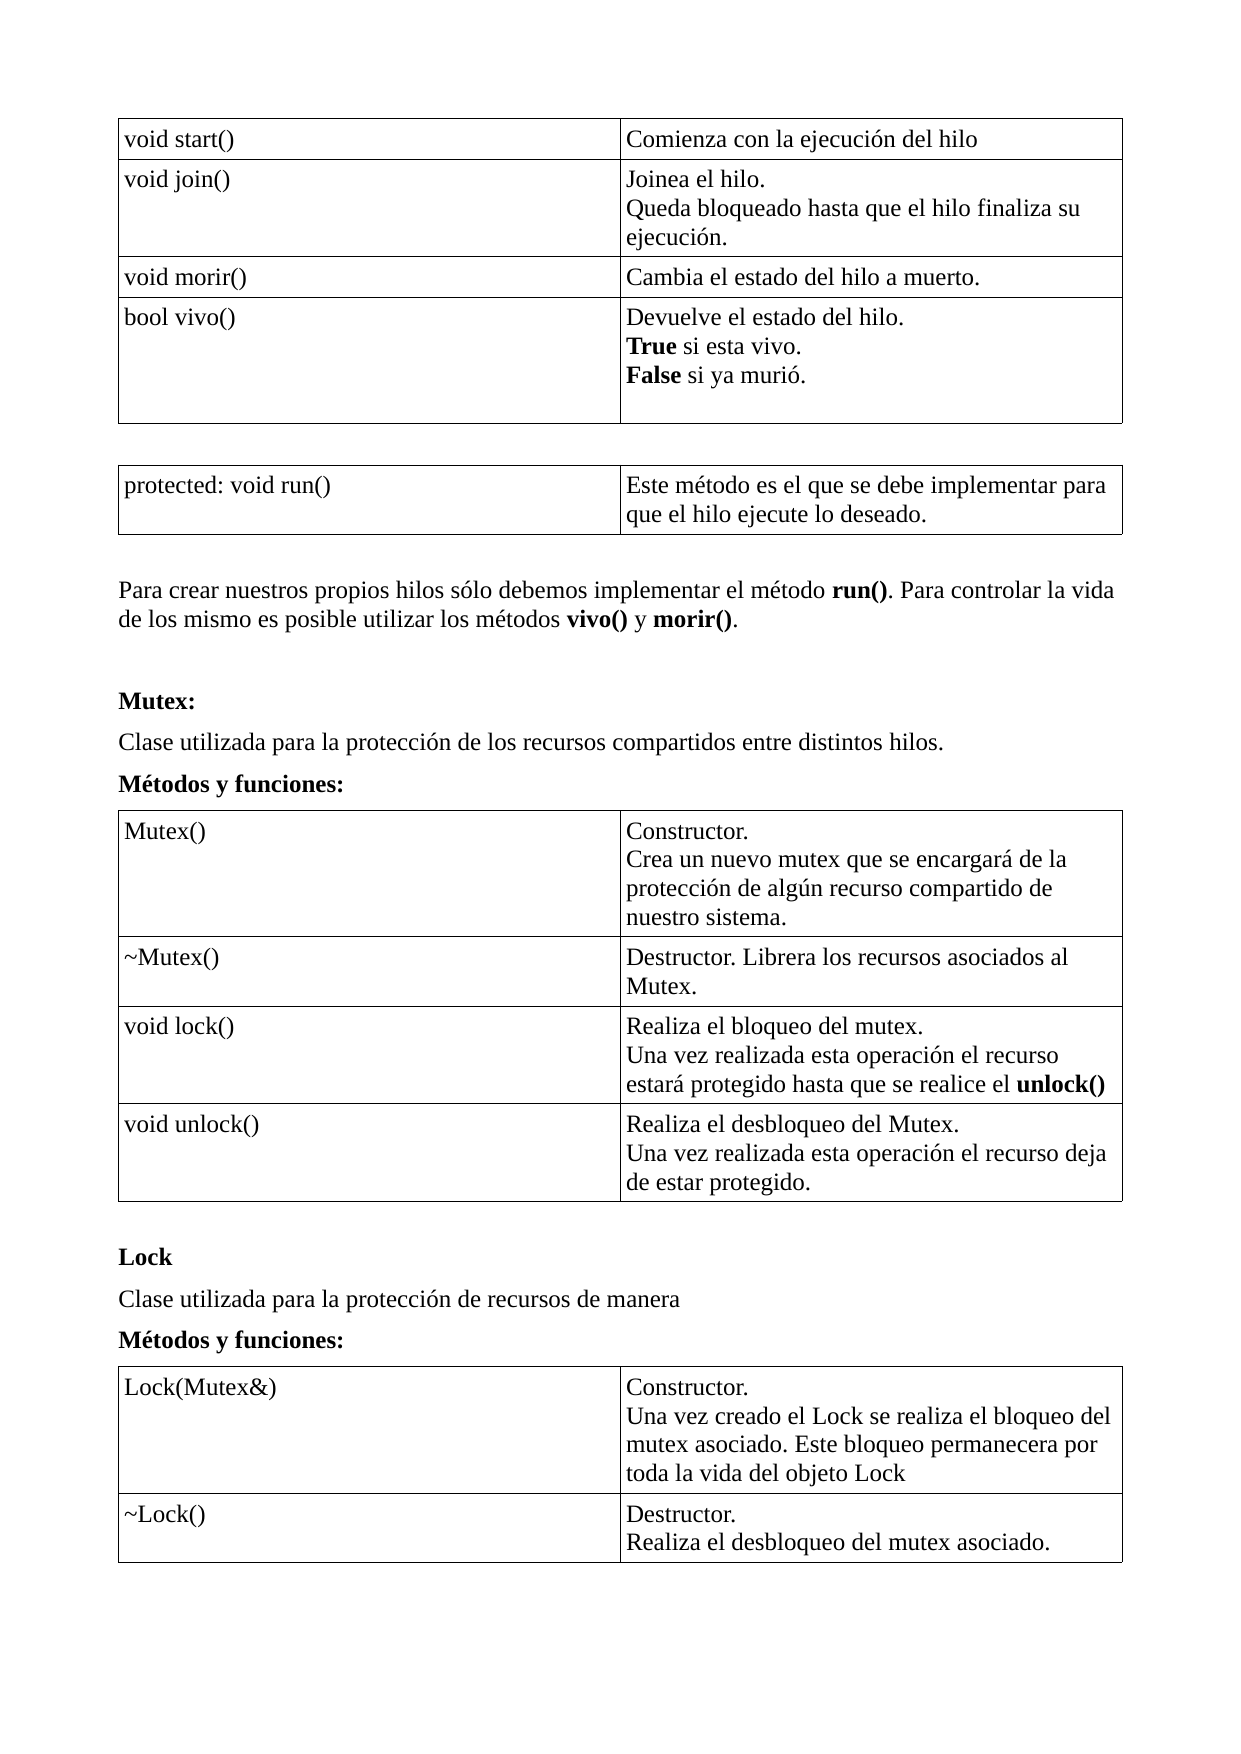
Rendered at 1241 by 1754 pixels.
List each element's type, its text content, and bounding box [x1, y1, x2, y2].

table_header Este método es el que se debe implementar para que el hilo ejecute lo deseado. [621, 466, 1122, 533]
table_cell void lock() [119, 1007, 620, 1103]
table_cell Destructor. Realiza el desbloqueo del mutex asociado. [621, 1494, 1122, 1562]
table_cell Realiza el desbloqueo del Mutex. Una vez realizada esta operación el recurso deja de estar protegido. [621, 1104, 1122, 1201]
table_cell Cambia el estado del hilo a muerto. [621, 257, 1122, 297]
table_cell Realiza el bloqueo del mutex. Una vez realizada esta operación el recurso estará protegido hasta que se realice el unlock() [621, 1007, 1122, 1103]
table_cell void join() [119, 160, 620, 256]
table_header void start() [119, 119, 620, 158]
table_header Constructor. Una vez creado el Lock se realiza el bloqueo del mutex asociado. Este bloqueo permanecera por toda la vida del objeto Lock [621, 1367, 1122, 1493]
text Para crear nuestros propios hilos sólo debemos implementar el método run(). Para controlar la vida de los mismo es posible utilizar los métodos vivo() y morir(). [118, 575, 1122, 632]
table_cell Joinea el hilo. Queda bloqueado hasta que el hilo finaliza su ejecución. [621, 160, 1122, 256]
table_cell ~Lock() [119, 1494, 620, 1562]
table_cell void morir() [119, 257, 620, 297]
text Lock [118, 1242, 1122, 1271]
table_header Constructor. Crea un nuevo mutex que se encargará de la protección de algún recurso compartido de nuestro sistema. [621, 811, 1122, 936]
table_header Mutex() [119, 811, 620, 936]
text Clase utilizada para la protección de los recursos compartidos entre distintos hilos. [118, 727, 1122, 756]
table_cell void unlock() [119, 1104, 620, 1201]
text Métodos y funciones: [118, 1325, 1122, 1354]
table_header Comienza con la ejecución del hilo [621, 119, 1122, 158]
text Métodos y funciones: [118, 769, 1122, 797]
table_header Lock(Mutex&) [119, 1367, 620, 1493]
table_cell ~Mutex() [119, 937, 620, 1006]
text Clase utilizada para la protección de recursos de manera [118, 1284, 1122, 1312]
table_cell bool vivo() [119, 298, 620, 423]
text Mutex: [118, 686, 1122, 715]
table_cell Devuelve el estado del hilo. True si esta vivo. False si ya murió. [621, 298, 1122, 423]
table_header protected: void run() [119, 466, 620, 533]
table_cell Destructor. Librera los recursos asociados al Mutex. [621, 937, 1122, 1006]
